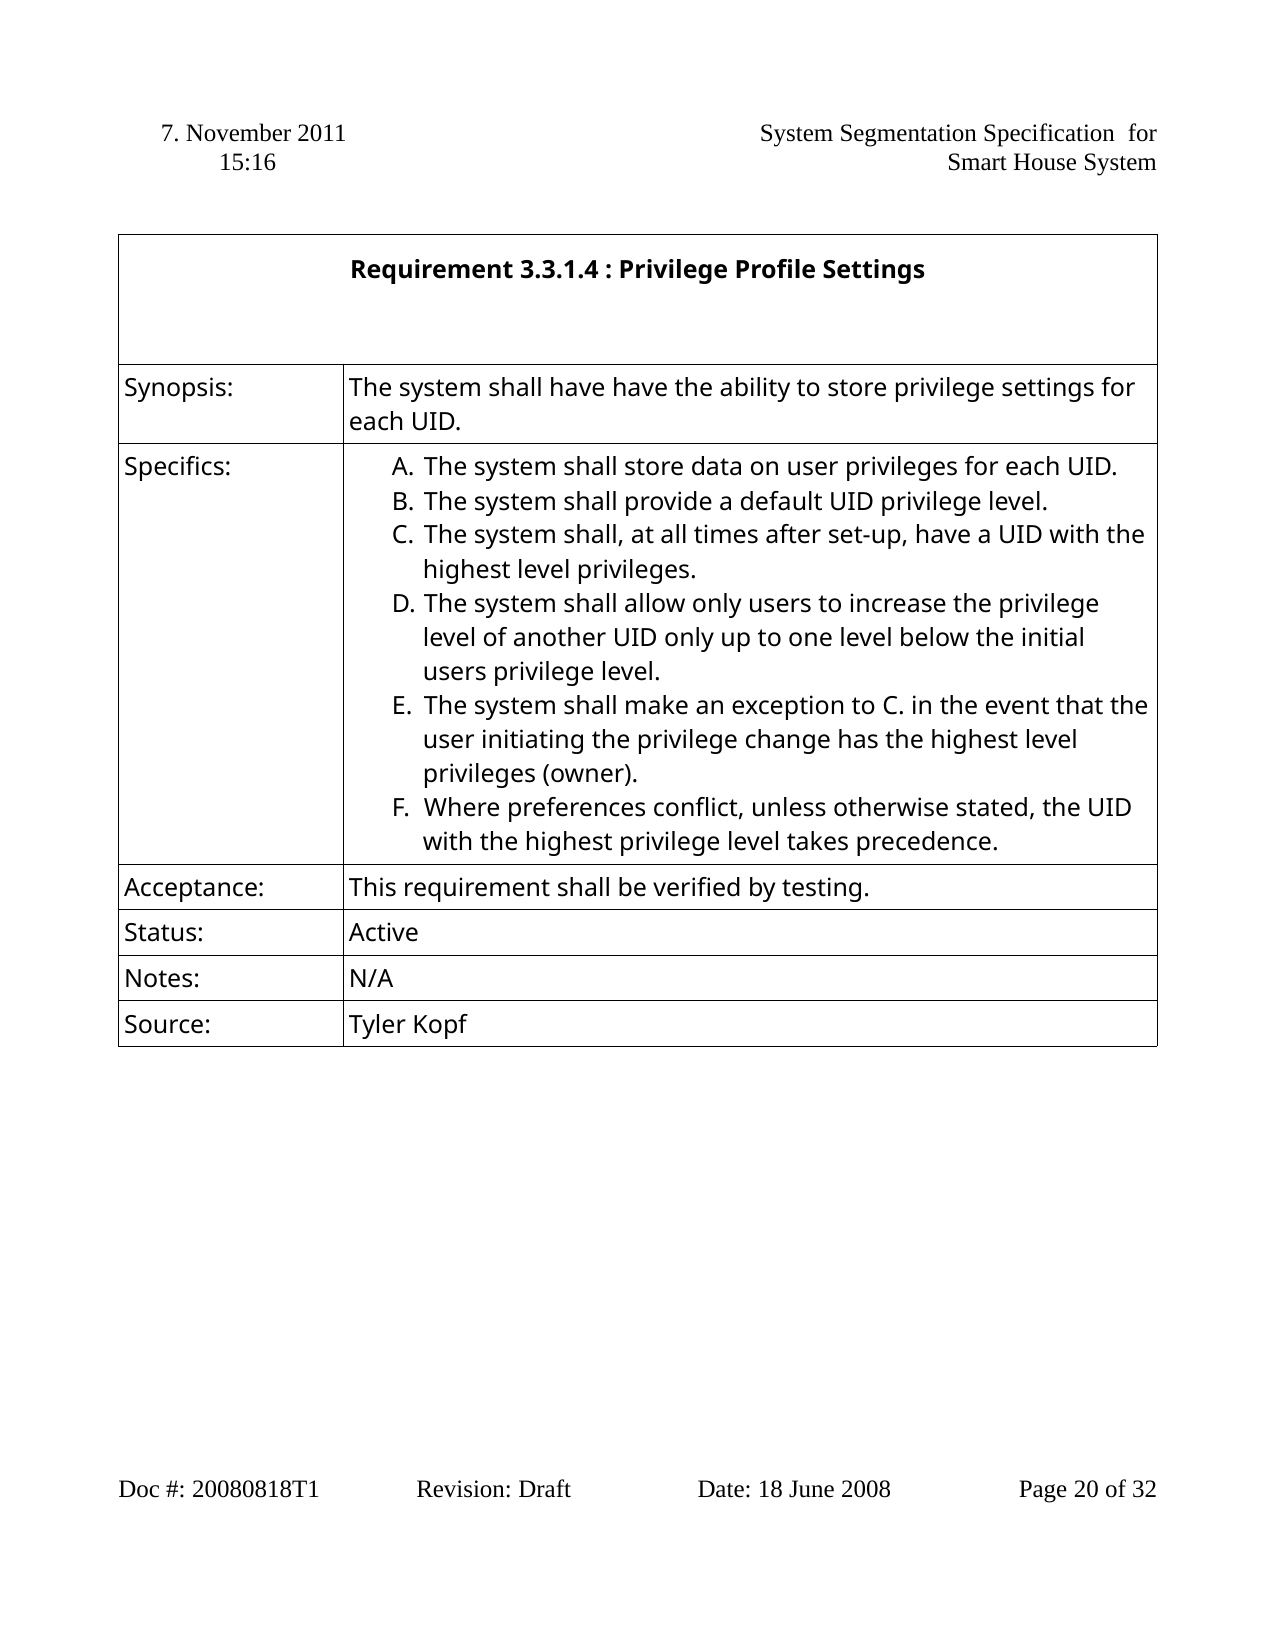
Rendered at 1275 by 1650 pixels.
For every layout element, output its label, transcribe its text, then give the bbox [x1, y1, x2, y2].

table_cell The system shall store data on user privileges for each UID. The system shall provide a default UID privilege level. The system shall, at all times after set-up, have a UID with the highest level privileges. The system shall allow only users to increase the privilege level of another UID only up to one level below the initial users privilege level. The system shall make an exception to C. in the event that the user initiating the privilege change has the highest level privileges (owner). Where preferences conflict, unless otherwise stated, the UID with the highest privilege level takes precedence. [344, 444, 1157, 863]
table_cell Acceptance: [119, 865, 343, 909]
table_cell Notes: [119, 956, 343, 1000]
table_header Requirement 3.3.1.4 : Privilege Profile Settings [119, 235, 1157, 363]
table_cell Status: [119, 910, 343, 955]
table_cell Source: [119, 1001, 343, 1046]
table_cell Tyler Kopf [344, 1001, 1157, 1046]
table_cell This requirement shall be verified by testing. [344, 865, 1157, 909]
table_cell Active [344, 910, 1157, 955]
table_cell The system shall have have the ability to store privilege settings for each UID. [344, 365, 1157, 443]
table_cell Synopsis: [119, 365, 343, 443]
table_cell Specifics: [119, 444, 343, 863]
table_cell N/A [344, 956, 1157, 1000]
